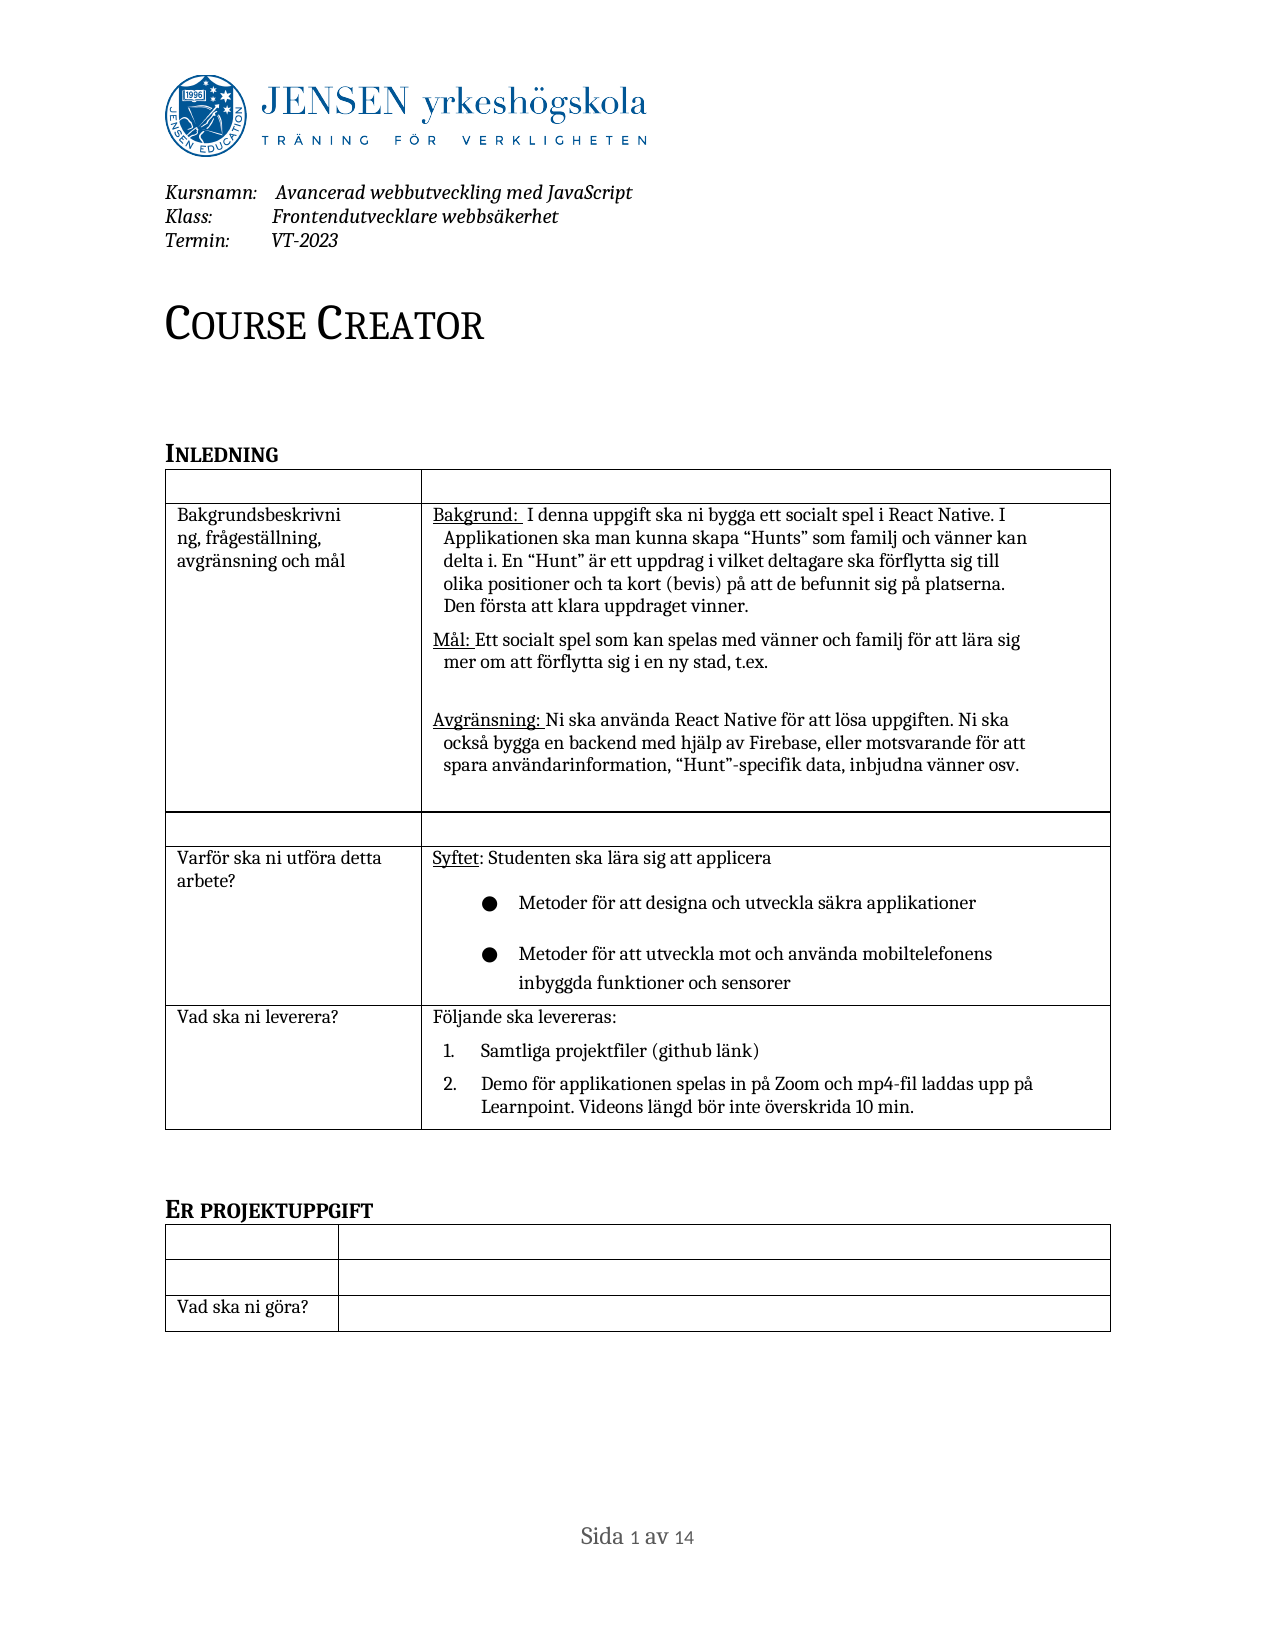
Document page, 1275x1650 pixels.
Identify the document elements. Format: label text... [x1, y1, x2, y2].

table_cell Vad ska ni göra? [166, 1296, 338, 1331]
table_cell [166, 813, 421, 846]
table_cell [166, 1260, 338, 1295]
text Inledning [165, 440, 1050, 468]
table_cell [339, 1260, 1110, 1295]
table_cell Följande ska levereras: Samtliga projektfiler (github länk) Demo för applikationen spelas in på Zoom och mp4-fil laddas upp på Learnpoint. Videons längd bör inte överskrida 10 min. [422, 1006, 1110, 1128]
picture [165, 75, 647, 157]
table_header [422, 470, 1110, 503]
table_header [339, 1225, 1110, 1258]
table_cell Bakgrund: I denna uppgift ska ni bygga ett socialt spel i React Native. I Applikationen ska man kunna skapa “Hunts” som familj och vänner kan delta i. En “Hunt” är ett uppdrag i vilket deltagare ska förflytta sig till olika positioner och ta kort (bevis) på att de befunnit sig på platserna. Den första att klara uppdraget vinner. Mål: Ett socialt spel som kan spelas med vänner och familj för att lära sig mer om att förflytta sig i en ny stad, t.ex. Avgränsning: Ni ska använda React Native för att lösa uppgiften. Ni ska också bygga en backend med hjälp av Firebase, eller motsvarande för att spara användarinformation, “Hunt”-specifik data, inbjudna vänner osv. [422, 504, 1110, 811]
table_cell Varför ska ni utföra detta arbete? [166, 847, 421, 1005]
table_cell [422, 813, 1110, 846]
table_header [166, 1225, 338, 1258]
table_cell Syftet: Studenten ska lära sig att applicera Metoder för att designa och utveckla säkra applikationer Metoder för att utveckla mot och använda mobiltelefonens inbyggda funktioner och sensorer [422, 847, 1110, 1005]
table_header [166, 470, 421, 503]
title Course Creator [165, 301, 1050, 349]
text Er projektuppgift [165, 1196, 1050, 1224]
table_cell Bakgrundsbeskrivning, frågeställning, avgränsning och mål [166, 504, 421, 811]
table_cell Vad ska ni leverera? [166, 1006, 421, 1128]
